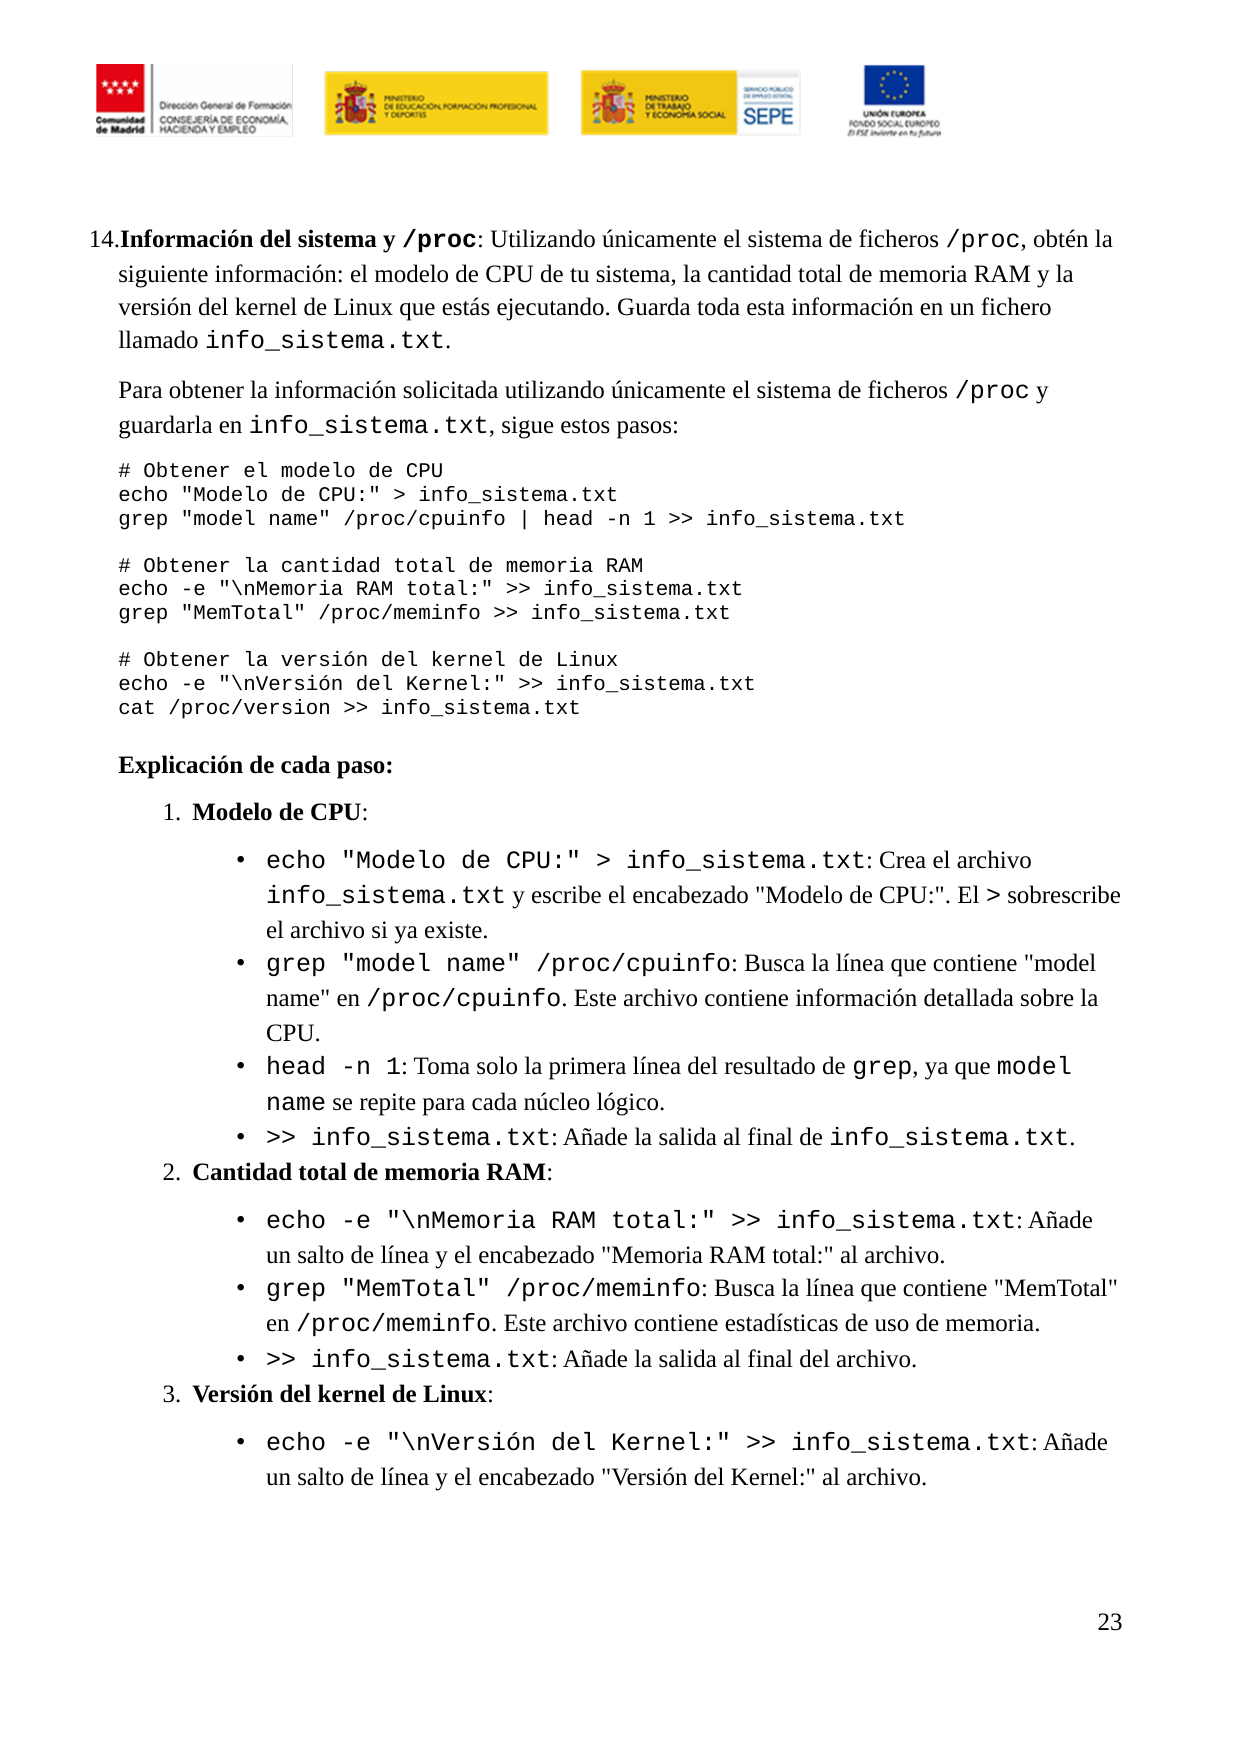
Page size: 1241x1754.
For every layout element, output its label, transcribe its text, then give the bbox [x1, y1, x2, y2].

list Información del sistema y /proc: Utilizando únicamente el sistema de ficheros /proc, obtén la siguiente información: el modelo de CPU de tu sistema, la cantidad total de memoria RAM y la versión del kernel de Linux que estás ejecutando. Guarda toda esta información en un fichero llamado info_sistema.txt. [118, 224, 1122, 356]
list Cantidad total de memoria RAM: [162, 1157, 1122, 1186]
list Modelo de CPU: [162, 797, 1122, 826]
text # Obtener el modelo de CPU [118, 460, 1122, 484]
text echo -e "\nVersión del Kernel:" >> info_sistema.txt [118, 673, 1122, 697]
list Versión del kernel de Linux: [162, 1379, 1122, 1408]
list >> info_sistema.txt: Añade la salida al final de info_sistema.txt. [236, 1122, 1122, 1153]
list echo -e "\nMemoria RAM total:" >> info_sistema.txt: Añade un salto de línea y el encabezado "Memoria RAM total:" al archivo. [236, 1205, 1122, 1269]
text echo "Modelo de CPU:" > info_sistema.txt [118, 484, 1122, 507]
text cat /proc/version >> info_sistema.txt [118, 697, 1122, 720]
list echo -e "\nVersión del Kernel:" >> info_sistema.txt: Añade un salto de línea y el encabezado "Versión del Kernel:" al archivo. [236, 1427, 1122, 1491]
text # Obtener la cantidad total de memoria RAM [118, 555, 1122, 578]
text grep "MemTotal" /proc/meminfo >> info_sistema.txt [118, 602, 1122, 626]
list echo "Modelo de CPU:" > info_sistema.txt: Crea el archivo info_sistema.txt y escribe el encabezado "Modelo de CPU:". El > sobrescribe el archivo si ya existe. [236, 845, 1122, 944]
text Para obtener la información solicitada utilizando únicamente el sistema de ficheros /proc y guardarla en info_sistema.txt, sigue estos pasos: [118, 375, 1122, 441]
list grep "MemTotal" /proc/meminfo: Busca la línea que contiene "MemTotal" en /proc/meminfo. Este archivo contiene estadísticas de uso de memoria. [236, 1273, 1122, 1339]
text grep "model name" /proc/cpuinfo | head -n 1 >> info_sistema.txt [118, 507, 1122, 531]
list grep "model name" /proc/cpuinfo: Busca la línea que contiene "model name" en /proc/cpuinfo. Este archivo contiene información detallada sobre la CPU. [236, 948, 1122, 1047]
list head -n 1: Toma solo la primera línea del resultado de grep, ya que model name se repite para cada núcleo lógico. [236, 1051, 1122, 1117]
picture [96, 64, 942, 140]
text # Obtener la versión del kernel de Linux [118, 649, 1122, 673]
text Explicación de cada paso: [118, 750, 1122, 778]
list >> info_sistema.txt: Añade la salida al final del archivo. [236, 1344, 1122, 1374]
text echo -e "\nMemoria RAM total:" >> info_sistema.txt [118, 578, 1122, 602]
